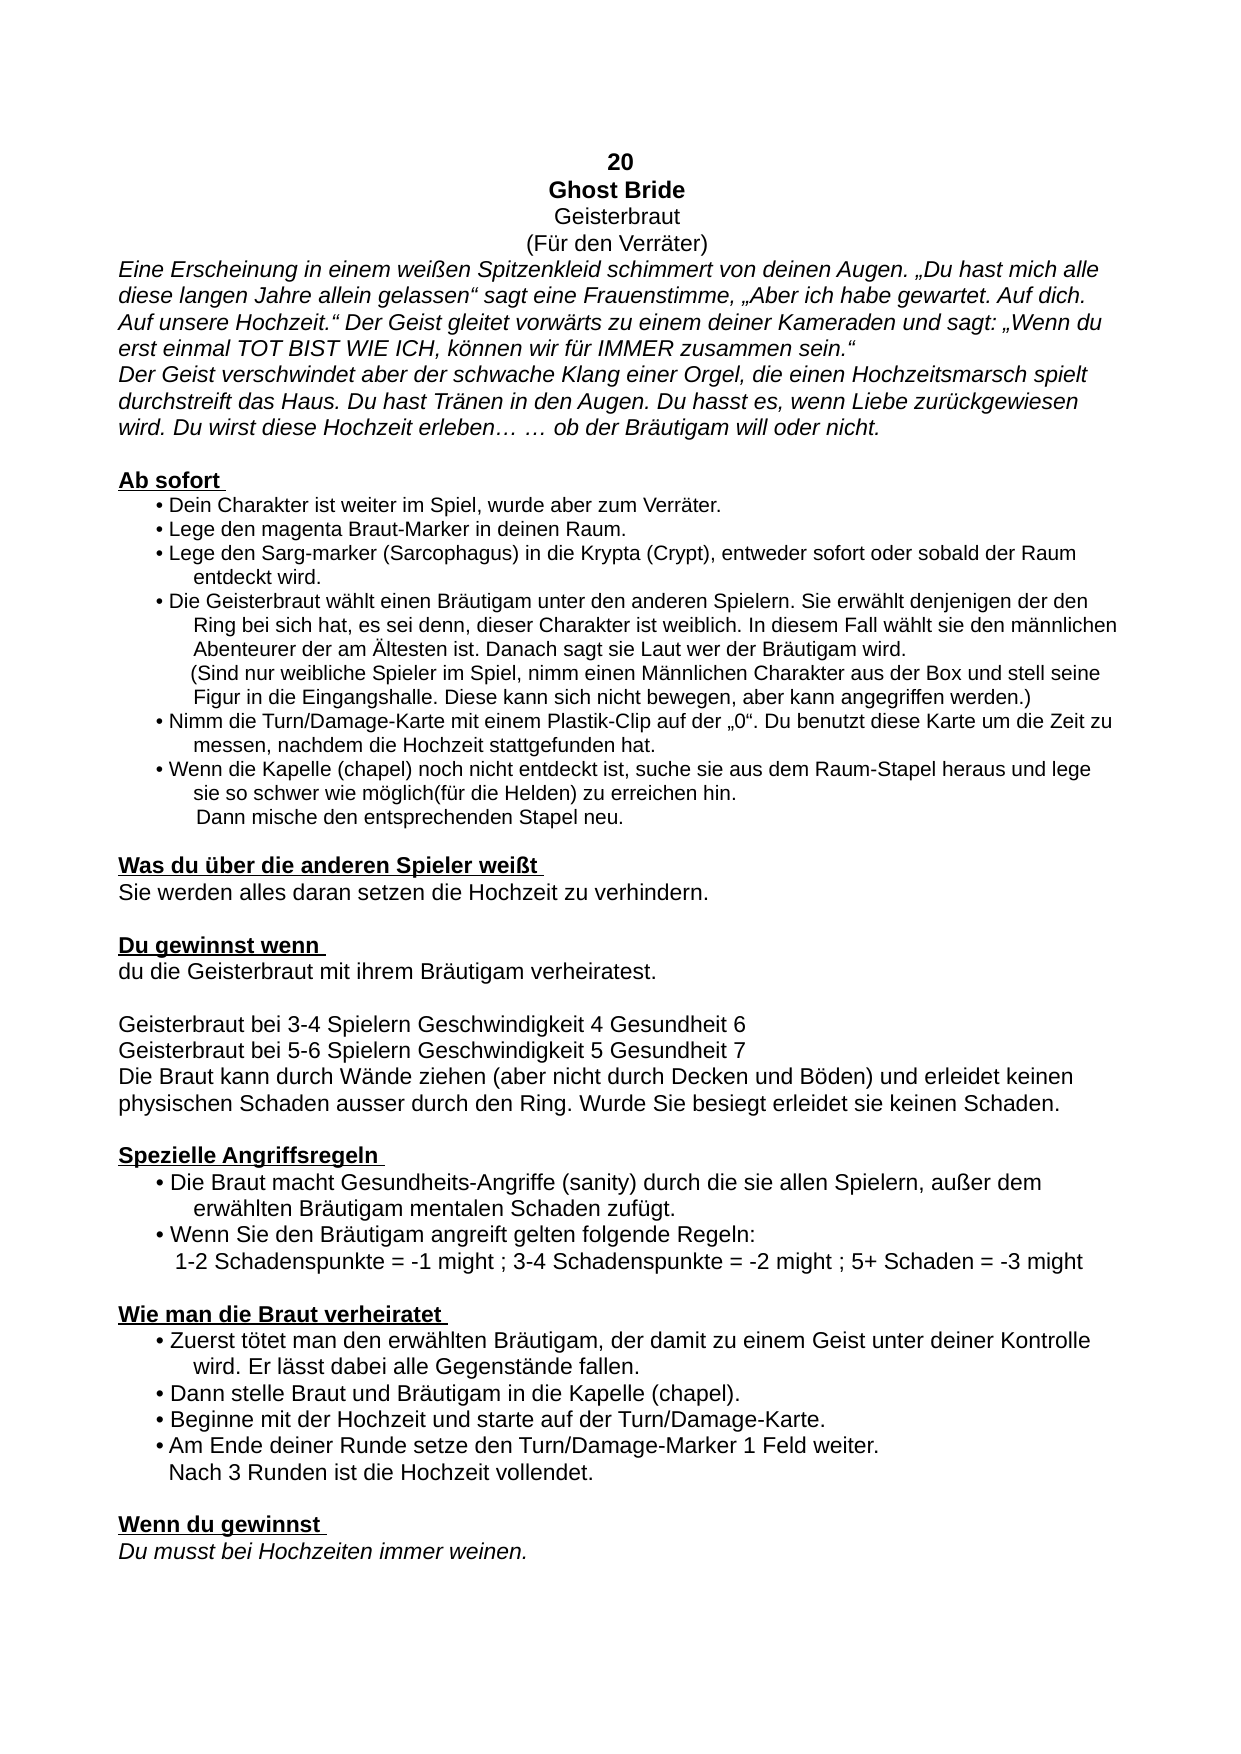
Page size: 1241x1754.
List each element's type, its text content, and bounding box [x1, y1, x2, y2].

text • Wenn die Kapelle (chapel) noch nicht entdeckt ist, suche sie aus dem Raum-Stapel heraus und lege sie so schwer wie möglich(für die Helden) zu erreichen hin. [156, 757, 1122, 804]
text Der Geist verschwindet aber der schwache Klang einer Orgel, die einen Hochzeitsmarsch spielt durchstreift das Haus. Du hast Tränen in den Augen. Du hasst es, wenn Liebe zurückgewiesen wird. Du wirst diese Hochzeit erleben… … ob der Bräutigam will oder nicht. [118, 361, 1122, 440]
text Wenn du gewinnst [118, 1511, 1122, 1538]
text Nach 3 Runden ist die Hochzeit vollendet. [156, 1459, 1122, 1485]
text du die Geisterbraut mit ihrem Bräutigam verheiratest. [118, 958, 1122, 984]
text Du gewinnst wenn [118, 932, 1122, 958]
text Die Braut kann durch Wände ziehen (aber nicht durch Decken und Böden) und erleidet keinen physischen Schaden ausser durch den Ring. Wurde Sie besiegt erleidet sie keinen Schaden. [118, 1063, 1122, 1116]
text Geisterbraut [118, 203, 1122, 229]
text Geisterbraut bei 5-6 Spielern Geschwindigkeit 5 Gesundheit 7 [118, 1037, 1122, 1063]
text (Sind nur weibliche Spieler im Spiel, nimm einen Männlichen Charakter aus der Box und stell seine Figur in die Eingangshalle. Diese kann sich nicht bewegen, aber kann angegriffen werden.) [156, 661, 1122, 709]
text • Lege den Sarg-marker (Sarcophagus) in die Krypta (Crypt), entweder sofort oder sobald der Raum entdeckt wird. [156, 541, 1122, 589]
text • Dann stelle Braut und Bräutigam in die Kapelle (chapel). [156, 1379, 1122, 1406]
text Sie werden alles daran setzen die Hochzeit zu verhindern. [118, 879, 1122, 905]
text • Die Braut macht Gesundheits-Angriffe (sanity) durch die sie allen Spielern, außer dem erwählten Bräutigam mentalen Schaden zufügt. [156, 1169, 1122, 1221]
text Geisterbraut bei 3-4 Spielern Geschwindigkeit 4 Gesundheit 6 [118, 1011, 1122, 1037]
text 20 [118, 147, 1122, 176]
text Du musst bei Hochzeiten immer weinen. [118, 1538, 1122, 1564]
text • Lege den magenta Braut-Marker in deinen Raum. [156, 517, 1122, 541]
text Spezielle Angriffsregeln [118, 1142, 1122, 1169]
text • Die Geisterbraut wählt einen Bräutigam unter den anderen Spielern. Sie erwählt denjenigen der den Ring bei sich hat, es sei denn, dieser Charakter ist weiblich. In diesem Fall wählt sie den männlichen Abenteurer der am Ältesten ist. Danach sagt sie Laut wer der Bräutigam wird. [156, 589, 1122, 661]
text Was du über die anderen Spieler weißt [118, 852, 1122, 879]
text • Nimm die Turn/Damage-Karte mit einem Plastik-Clip auf der „0“. Du benutzt diese Karte um die Zeit zu messen, nachdem die Hochzeit stattgefunden hat. [156, 709, 1122, 757]
text • Zuerst tötet man den erwählten Bräutigam, der damit zu einem Geist unter deiner Kontrolle wird. Er lässt dabei alle Gegenstände fallen. [156, 1327, 1122, 1379]
text • Am Ende deiner Runde setze den Turn/Damage-Marker 1 Feld weiter. [156, 1432, 1122, 1459]
text Ghost Bride [118, 176, 1122, 203]
text Wie man die Braut verheiratet [118, 1301, 1122, 1327]
text Eine Erscheinung in einem weißen Spitzenkleid schimmert von deinen Augen. „Du hast mich alle diese langen Jahre allein gelassen“ sagt eine Frauenstimme, „Aber ich habe gewartet. Auf dich. Auf unsere Hochzeit.“ Der Geist gleitet vorwärts zu einem deiner Kameraden und sagt: „Wenn du erst einmal TOT BIST WIE ICH, können wir für IMMER zusammen sein.“ [118, 256, 1122, 361]
text • Wenn Sie den Bräutigam angreift gelten folgende Regeln: [156, 1221, 1122, 1248]
text (Für den Verräter) [118, 229, 1122, 256]
text • Dein Charakter ist weiter im Spiel, wurde aber zum Verräter. [156, 493, 1122, 517]
text 1-2 Schadenspunkte = -1 might ; 3-4 Schadenspunkte = -2 might ; 5+ Schaden = -3 might [156, 1248, 1122, 1274]
text Ab sofort [118, 467, 1122, 493]
text • Beginne mit der Hochzeit und starte auf der Turn/Damage-Karte. [156, 1406, 1122, 1432]
text Dann mische den entsprechenden Stapel neu. [156, 804, 1122, 828]
